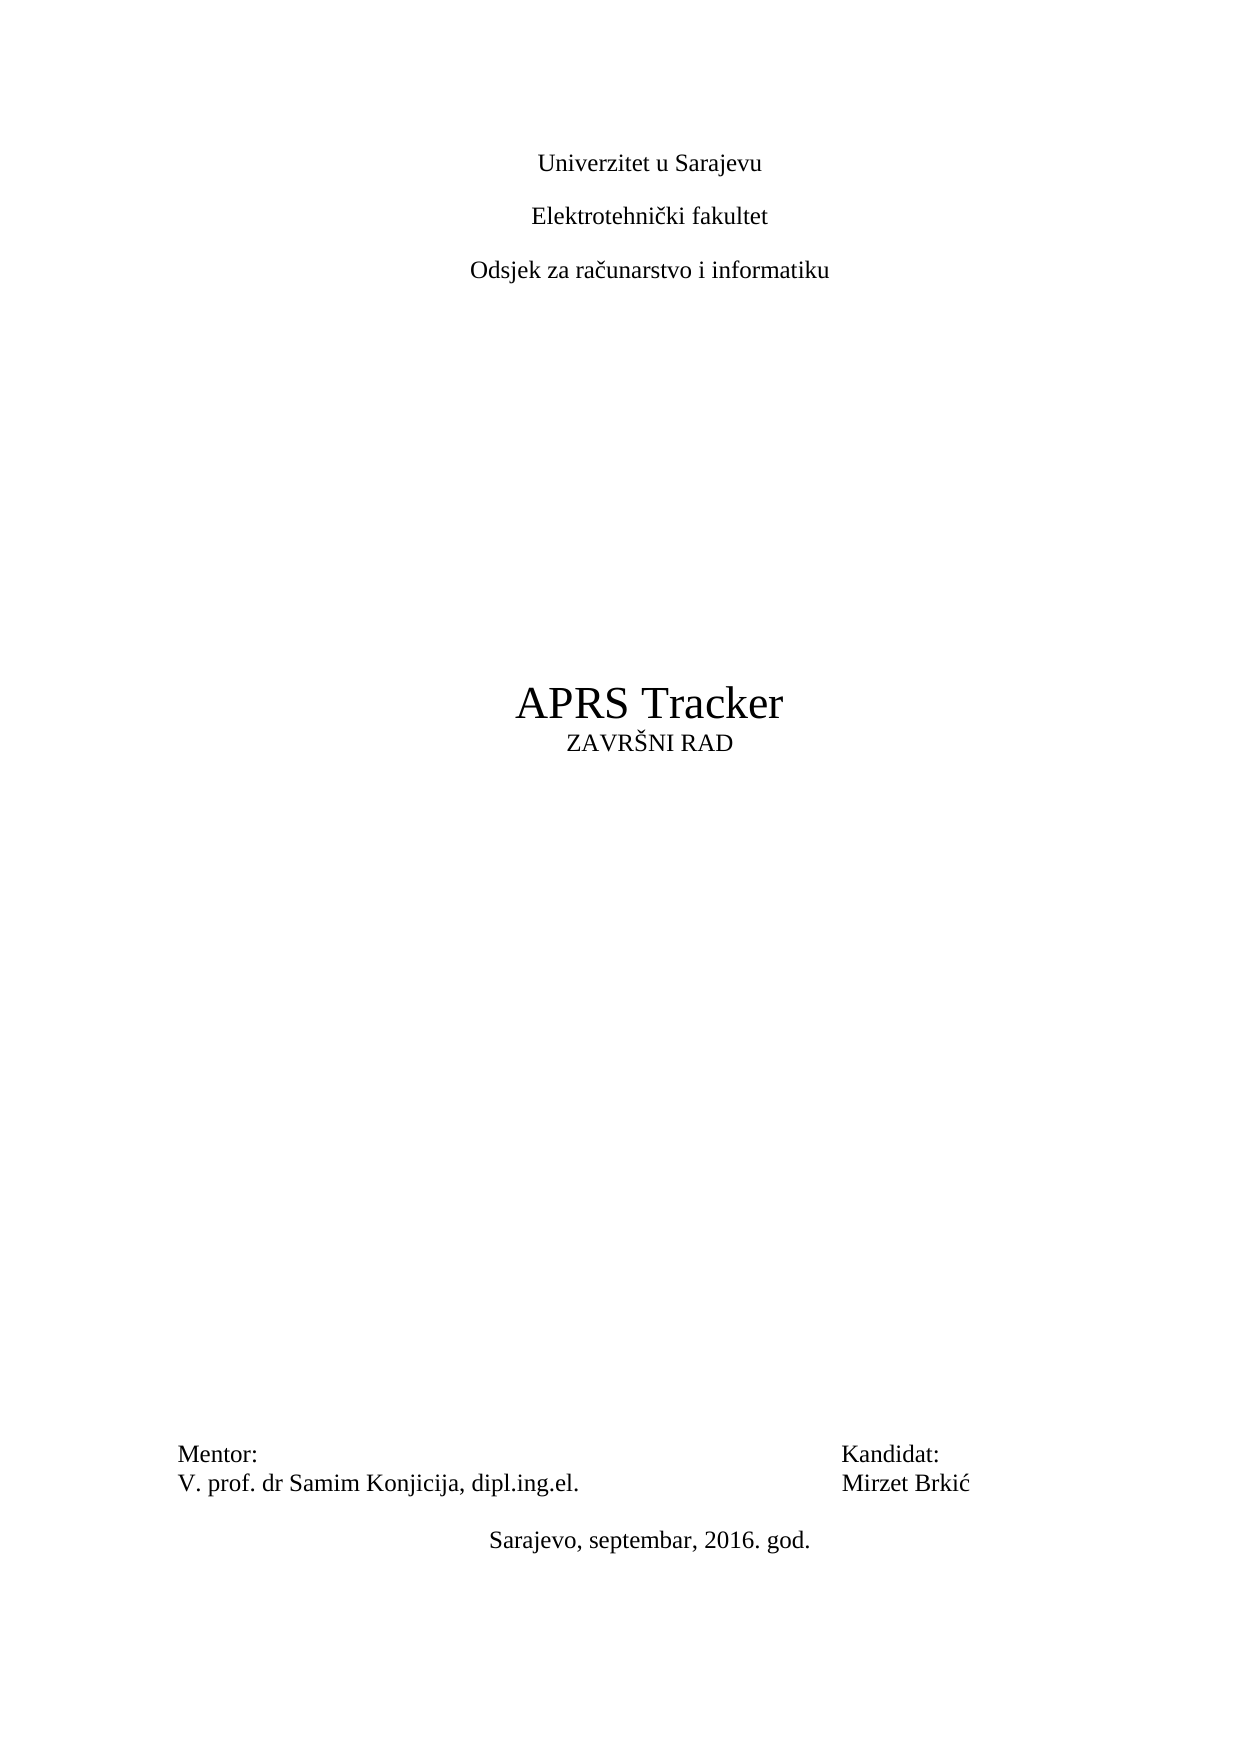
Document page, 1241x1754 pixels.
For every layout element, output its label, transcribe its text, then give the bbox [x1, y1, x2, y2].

text APRS Tracker [177, 675, 1122, 728]
text ZAVRŠNI RAD [177, 728, 1122, 757]
text Sarajevo, septembar, 2016. god. [177, 1525, 1122, 1554]
text Univerzitet u Sarajevu [177, 148, 1122, 176]
text V. prof. dr Samim Konjicija, dipl.ing.el. Mirzet Brkić [177, 1468, 1122, 1497]
text Elektrotehnički fakultet [177, 201, 1122, 230]
text Mentor: Kandidat: [177, 1439, 1122, 1468]
text Odsjek za računarstvo i informatiku [177, 255, 1122, 284]
